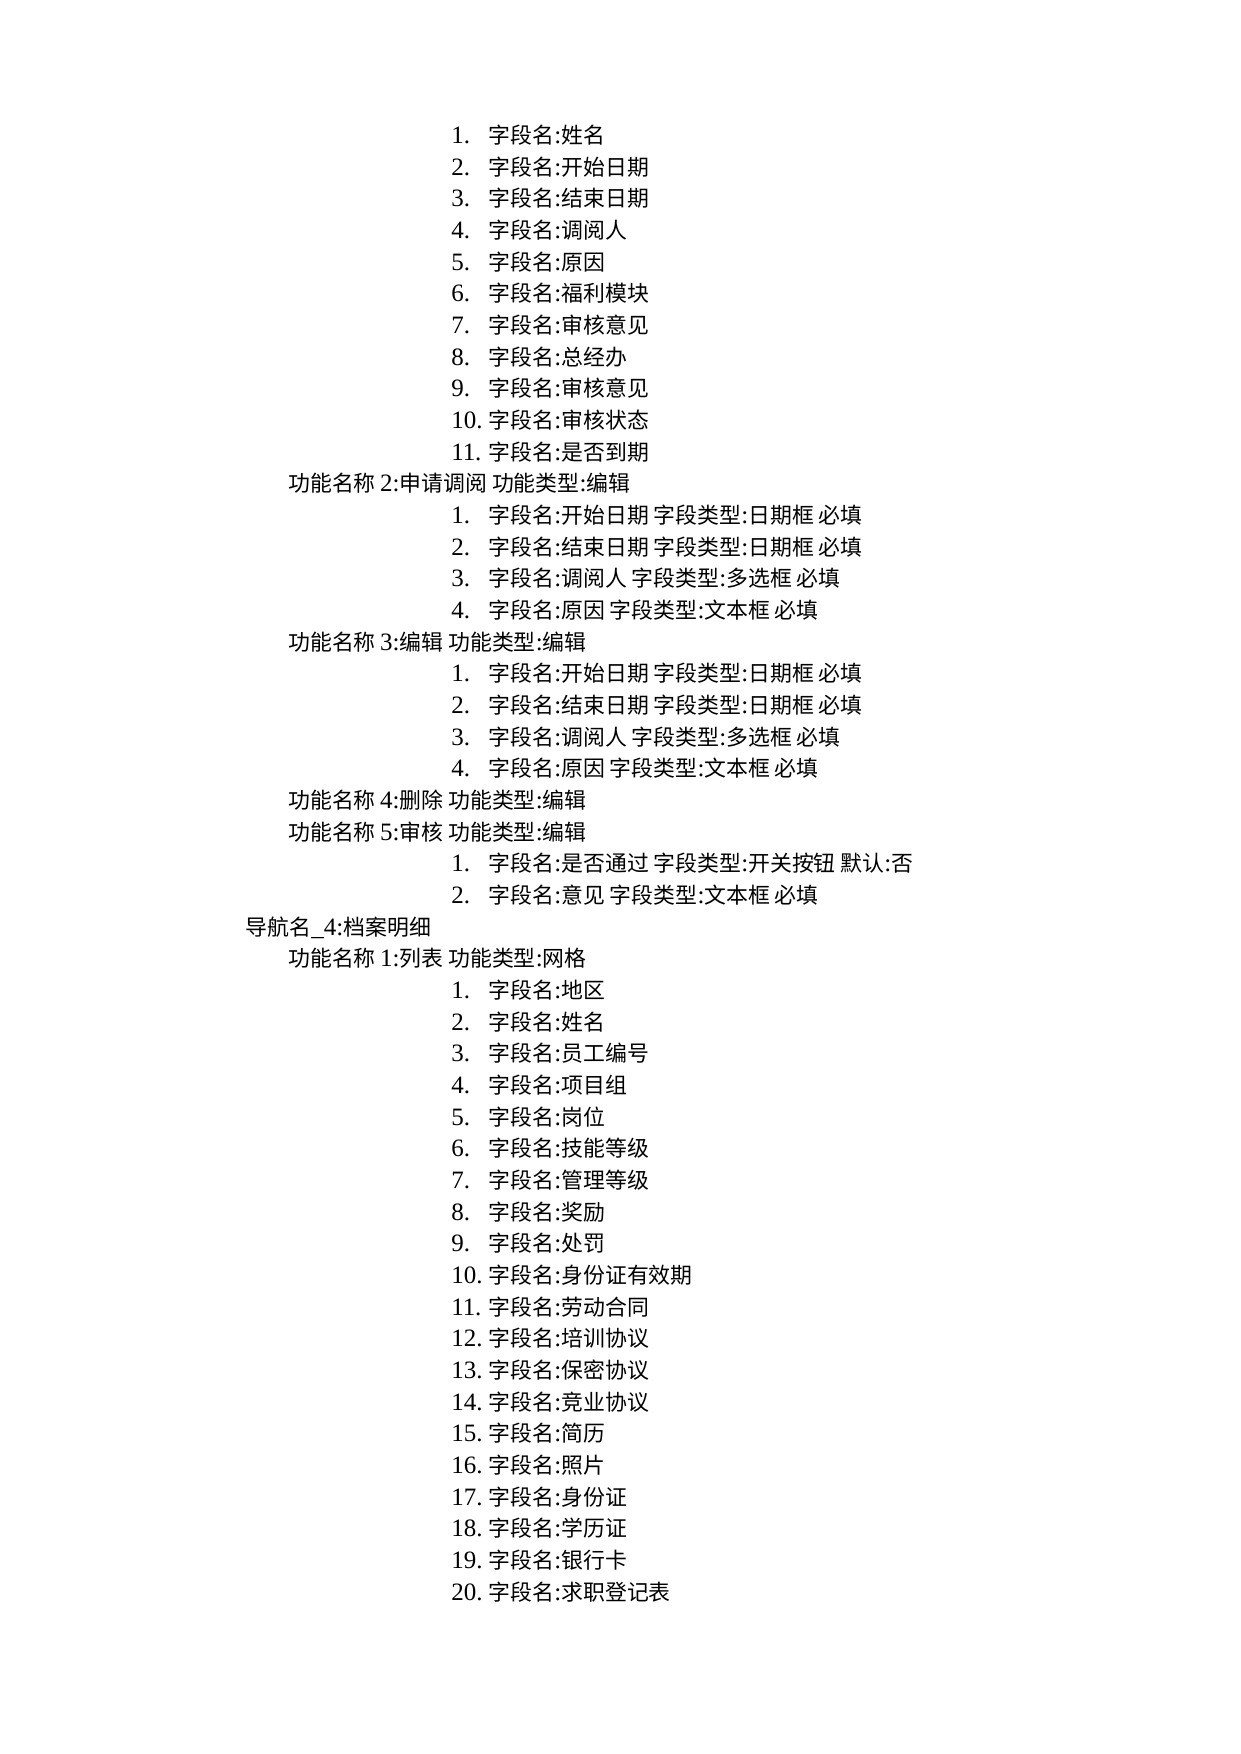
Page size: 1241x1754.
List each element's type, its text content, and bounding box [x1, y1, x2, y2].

list 字段名:意见 字段类型:文本框 必填 [451, 878, 1122, 910]
list 字段名:开始日期 字段类型:日期框 必填 [451, 498, 1122, 530]
list 字段名:培训协议 [451, 1321, 1122, 1353]
list 字段名:审核意见 [451, 371, 1122, 403]
list 字段名:福利模块 [451, 276, 1122, 308]
list 字段名:是否通过 字段类型:开关按钮 默认:否 [451, 846, 1122, 878]
list 字段名:审核状态 [451, 403, 1122, 435]
list 字段名:保密协议 [451, 1353, 1122, 1385]
list 字段名:照片 [451, 1448, 1122, 1480]
list 字段名:奖励 [451, 1195, 1122, 1226]
list 字段名:姓名 [451, 118, 1122, 150]
list 字段名:开始日期 [451, 150, 1122, 181]
text 功能名称3:编辑 功能类型:编辑 [118, 625, 1122, 656]
list 字段名:原因 字段类型:文本框 必填 [451, 751, 1122, 783]
list 字段名:调阅人 [451, 213, 1122, 245]
list 字段名:员工编号 [451, 1036, 1122, 1068]
list 字段名:管理等级 [451, 1163, 1122, 1195]
list 字段名:岗位 [451, 1100, 1122, 1131]
list 字段名:项目组 [451, 1068, 1122, 1100]
list 字段名:结束日期 字段类型:日期框 必填 [451, 688, 1122, 720]
list 字段名:简历 [451, 1416, 1122, 1448]
list 字段名:开始日期 字段类型:日期框 必填 [451, 656, 1122, 688]
list 字段名:身份证 [451, 1480, 1122, 1511]
text 功能名称2:申请调阅 功能类型:编辑 [118, 466, 1122, 498]
list 字段名:学历证 [451, 1511, 1122, 1543]
list 字段名:求职登记表 [451, 1575, 1122, 1606]
list 字段名:原因 字段类型:文本框 必填 [451, 593, 1122, 625]
list 字段名:技能等级 [451, 1131, 1122, 1163]
list 字段名:是否到期 [451, 435, 1122, 466]
list 字段名:审核意见 [451, 308, 1122, 340]
list 字段名:原因 [451, 245, 1122, 276]
list 字段名:姓名 [451, 1005, 1122, 1036]
list 字段名:劳动合同 [451, 1290, 1122, 1321]
list 字段名:总经办 [451, 340, 1122, 371]
list 字段名:身份证有效期 [451, 1258, 1122, 1290]
text 功能名称4:删除 功能类型:编辑 [118, 783, 1122, 815]
text 导航名_4:档案明细 [118, 910, 1122, 941]
list 字段名:处罚 [451, 1226, 1122, 1258]
list 字段名:结束日期 [451, 181, 1122, 213]
list 字段名:调阅人 字段类型:多选框 必填 [451, 561, 1122, 593]
list 字段名:银行卡 [451, 1543, 1122, 1575]
list 字段名:结束日期 字段类型:日期框 必填 [451, 530, 1122, 561]
text 功能名称5:审核 功能类型:编辑 [118, 815, 1122, 846]
list 字段名:竞业协议 [451, 1385, 1122, 1416]
text 功能名称1:列表 功能类型:网格 [118, 941, 1122, 973]
list 字段名:调阅人 字段类型:多选框 必填 [451, 720, 1122, 751]
list 字段名:地区 [451, 973, 1122, 1005]
